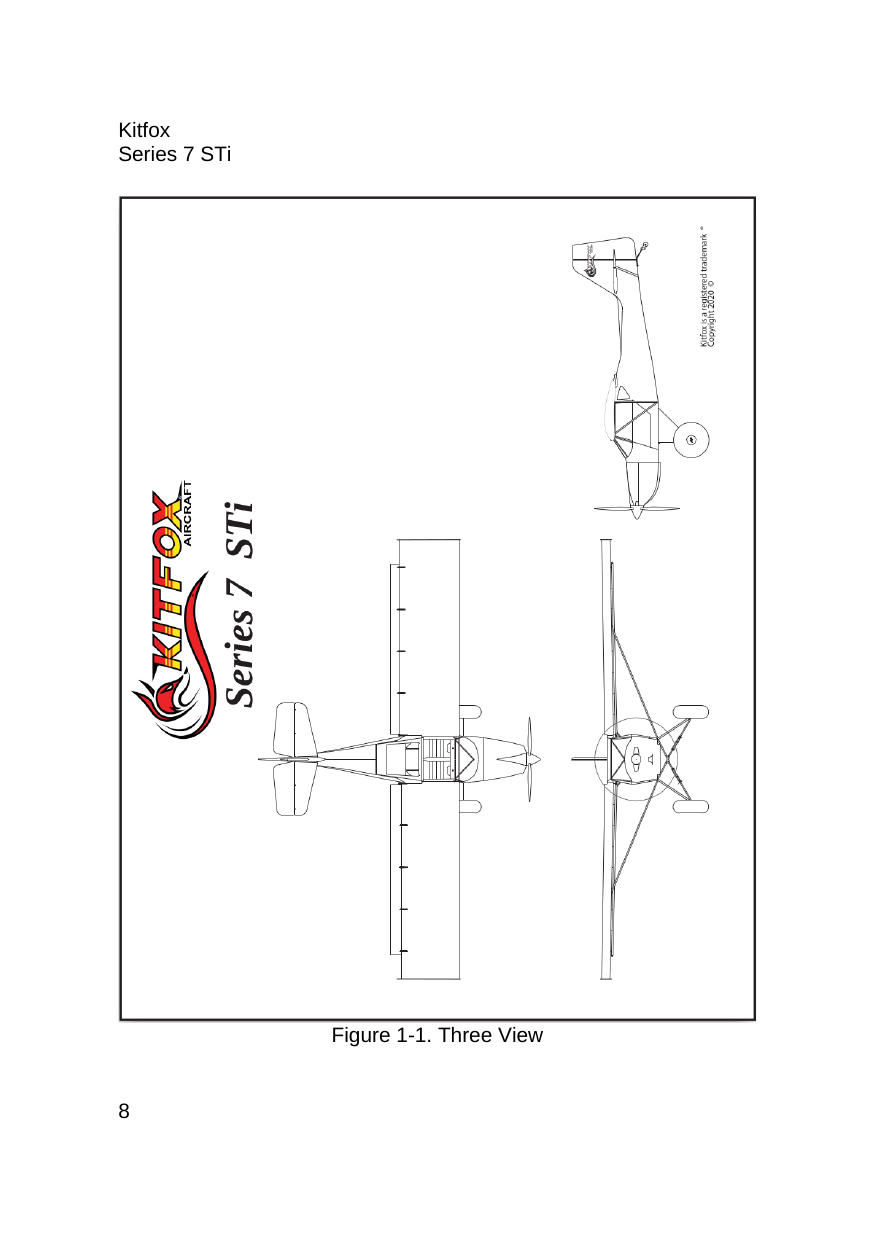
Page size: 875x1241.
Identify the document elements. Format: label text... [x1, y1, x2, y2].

picture [118, 196, 757, 1023]
text Figure 1-1. Three View [118, 1023, 756, 1046]
